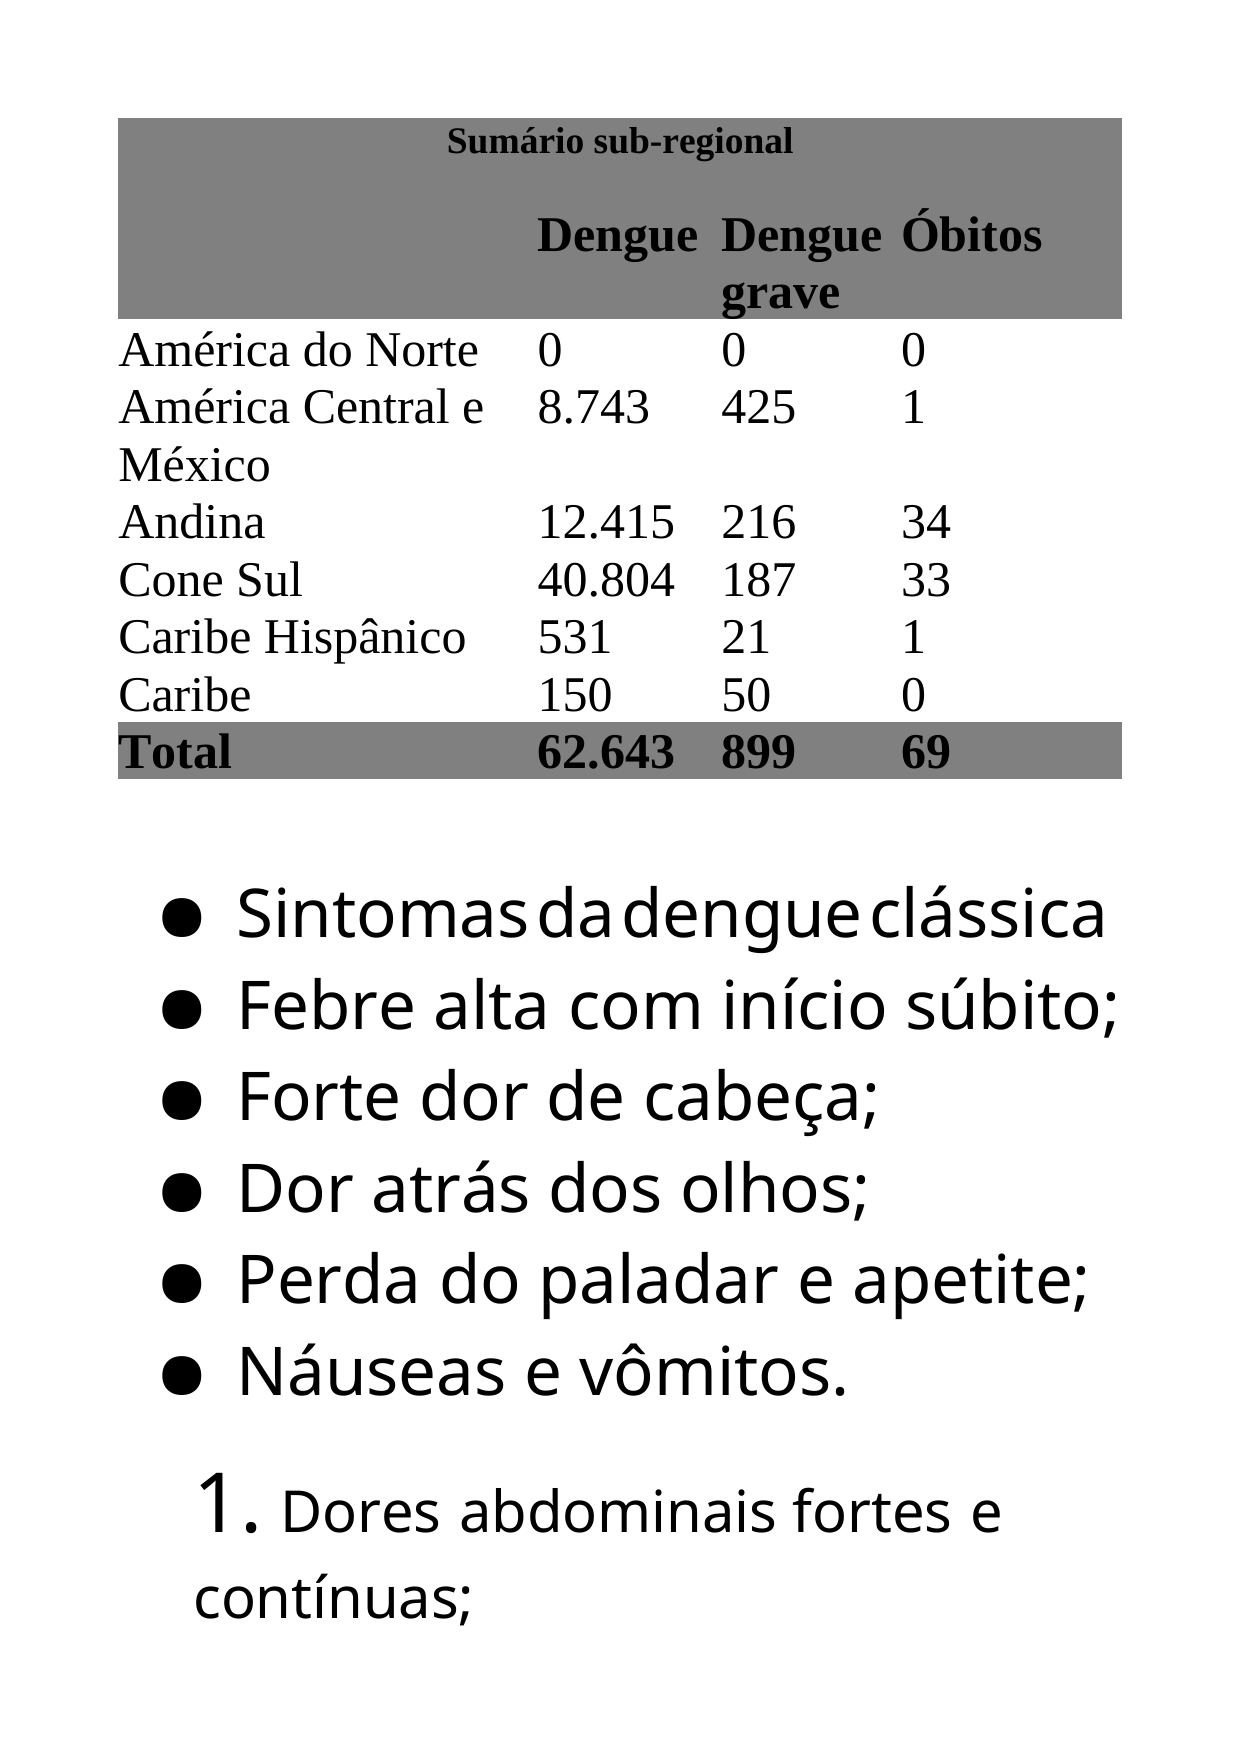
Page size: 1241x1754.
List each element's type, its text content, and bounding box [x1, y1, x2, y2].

list Perda do paladar e apetite; [156, 1232, 1122, 1323]
list Sintomas da dengue clássica [156, 866, 1122, 957]
table_cell Caribe [118, 664, 537, 722]
table_cell 150 [537, 664, 721, 722]
table_cell 0 [721, 319, 901, 377]
table_header Sumário sub-regional [118, 118, 1122, 204]
table_cell 0 [537, 319, 721, 377]
table_cell Dengue [537, 204, 721, 319]
table_cell 0 [901, 664, 1122, 722]
table_cell América Central e México [118, 377, 537, 492]
list Febre alta com início súbito; [156, 957, 1122, 1049]
list 1. Dores abdominais fortes e contínuas; [156, 1444, 1122, 1635]
table_cell 33 [901, 549, 1122, 607]
table_cell 69 [901, 722, 1122, 779]
table_cell 62.643 [537, 722, 721, 779]
table_cell 34 [901, 492, 1122, 549]
table_cell América do Norte [118, 319, 537, 377]
table_cell 1 [901, 607, 1122, 664]
table_cell 0 [901, 319, 1122, 377]
table_cell Caribe Hispânico [118, 607, 537, 664]
table_cell 50 [721, 664, 901, 722]
table_cell 40.804 [537, 549, 721, 607]
table_cell 8.743 [537, 377, 721, 492]
table_cell Óbitos [901, 204, 1122, 319]
table_cell 216 [721, 492, 901, 549]
table_cell 531 [537, 607, 721, 664]
list Forte dor de cabeça; [156, 1049, 1122, 1140]
table_cell 21 [721, 607, 901, 664]
table_cell Andina [118, 492, 537, 549]
table_cell [118, 204, 537, 319]
table_cell 899 [721, 722, 901, 779]
table_cell 425 [721, 377, 901, 492]
table_cell 1 [901, 377, 1122, 492]
table_cell 12.415 [537, 492, 721, 549]
table_cell 187 [721, 549, 901, 607]
table_cell Cone Sul [118, 549, 537, 607]
list Náuseas e vômitos. [156, 1323, 1122, 1415]
table_cell Total [118, 722, 537, 779]
list Dor atrás dos olhos; [156, 1140, 1122, 1232]
table_cell Dengue grave [721, 204, 901, 319]
